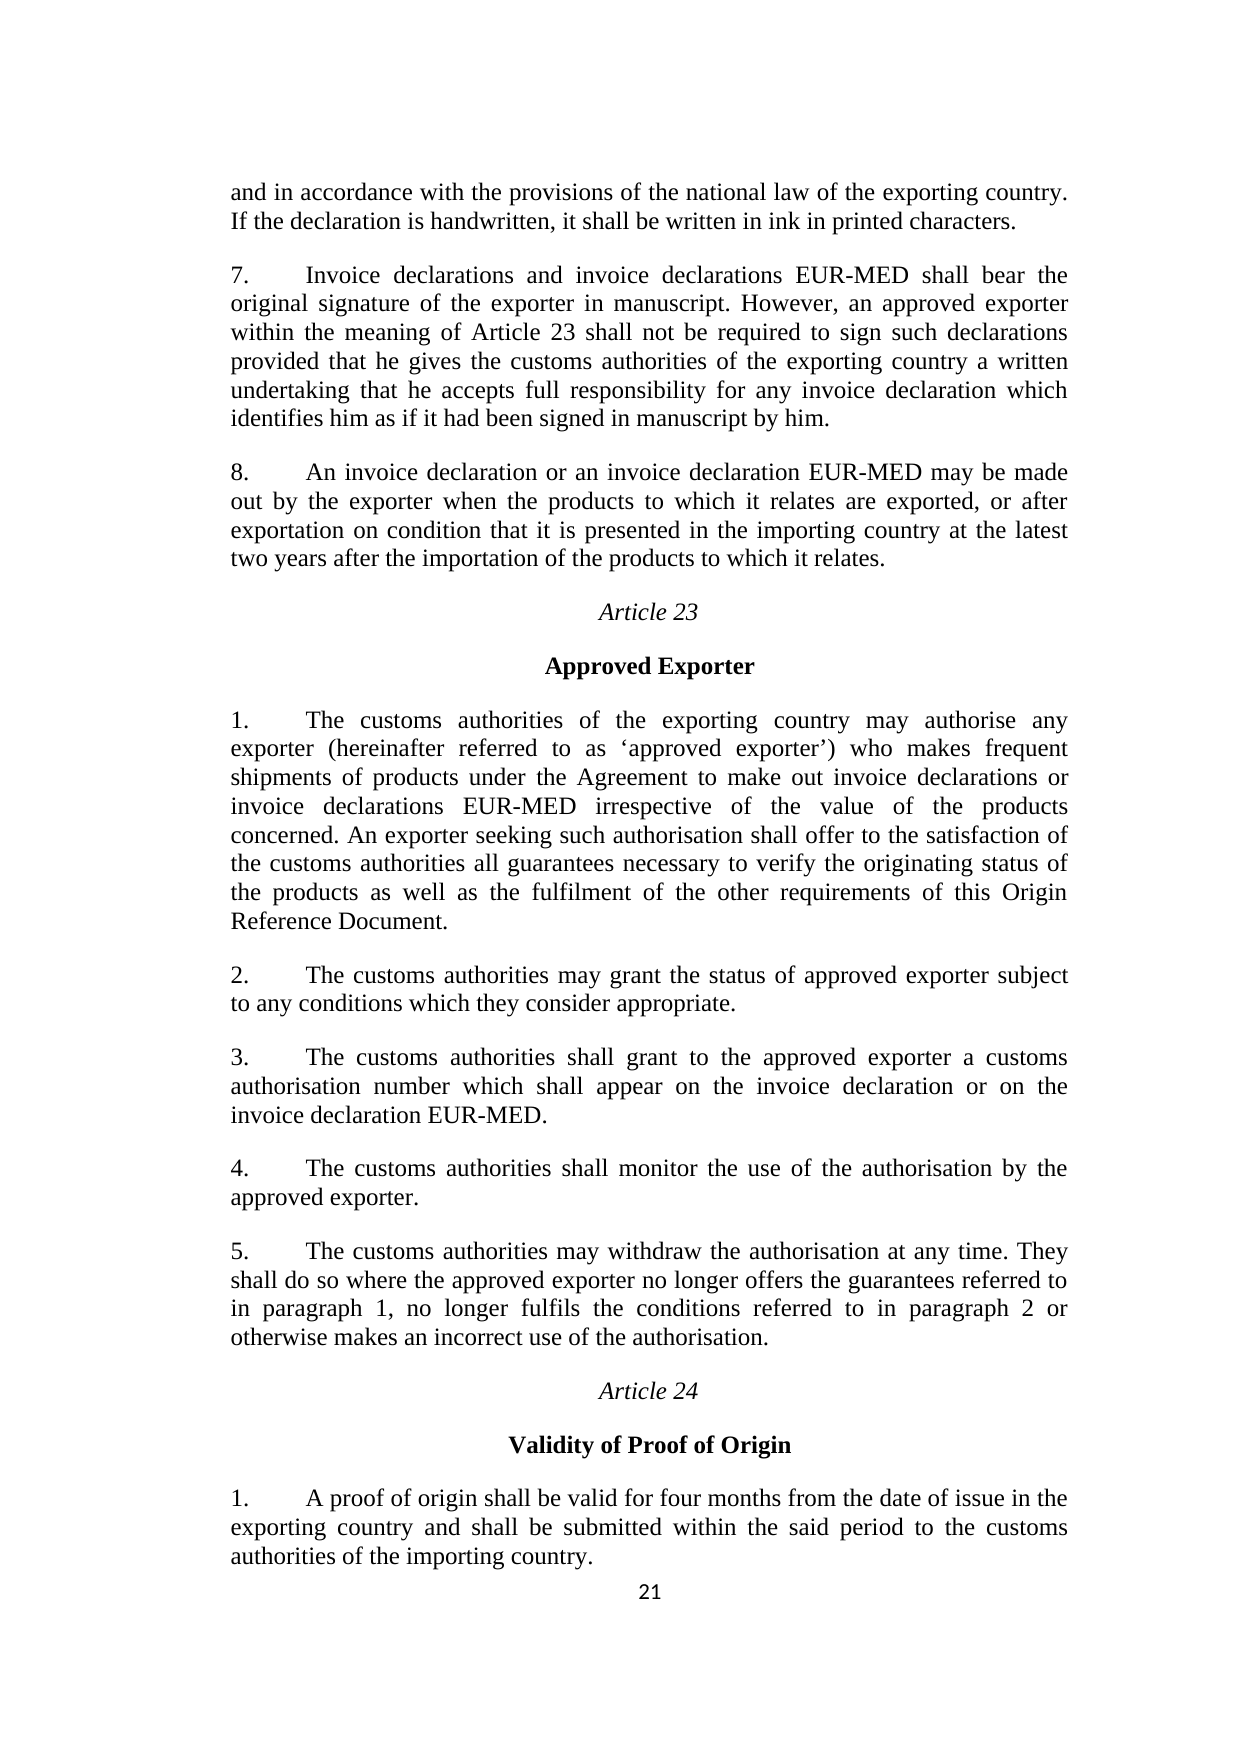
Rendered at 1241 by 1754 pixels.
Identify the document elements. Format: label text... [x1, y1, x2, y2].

text and in accordance with the provisions of the national law of the exporting country. If the declaration is handwritten, it shall be written in ink in printed characters. [230, 177, 1069, 235]
text 1. A proof of origin shall be valid for four months from the date of issue in the exporting country and shall be submitted within the said period to the customs authorities of the importing country. [230, 1483, 1069, 1570]
text Article 24 [230, 1376, 1069, 1405]
text 5. The customs authorities may withdraw the authorisation at any time. They shall do so where the approved exporter no longer offers the guarantees referred to in paragraph 1, no longer fulfils the conditions referred to in paragraph 2 or otherwise makes an incorrect use of the authorisation. [230, 1236, 1069, 1351]
text 8. An invoice declaration or an invoice declaration EUR-MED may be made out by the exporter when the products to which it relates are exported, or after exportation on condition that it is presented in the importing country at the latest two years after the importation of the products to which it relates. [230, 457, 1069, 572]
text 3. The customs authorities shall grant to the approved exporter a customs authorisation number which shall appear on the invoice declaration or on the invoice declaration EUR-MED. [230, 1042, 1069, 1128]
text Validity of Proof of Origin [230, 1430, 1069, 1458]
text 7. Invoice declarations and invoice declarations EUR-MED shall bear the original signature of the exporter in manuscript. However, an approved exporter within the meaning of Article 23 shall not be required to sign such declarations provided that he gives the customs authorities of the exporting country a written undertaking that he accepts full responsibility for any invoice declaration which identifies him as if it had been signed in manuscript by him. [230, 260, 1069, 432]
text Approved Exporter [230, 651, 1069, 680]
text 4. The customs authorities shall monitor the use of the authorisation by the approved exporter. [230, 1153, 1069, 1211]
text Article 23 [230, 597, 1069, 626]
text 2. The customs authorities may grant the status of approved exporter subject to any conditions which they consider appropriate. [230, 960, 1069, 1017]
text 1. The customs authorities of the exporting country may authorise any exporter (hereinafter referred to as ‘approved exporter’) who makes frequent shipments of products under the Agreement to make out invoice declarations or invoice declarations EUR-MED irrespective of the value of the products concerned. An exporter seeking such authorisation shall offer to the satisfaction of the customs authorities all guarantees necessary to verify the originating status of the products as well as the fulfilment of the other requirements of this Origin Reference Document. [230, 705, 1069, 935]
